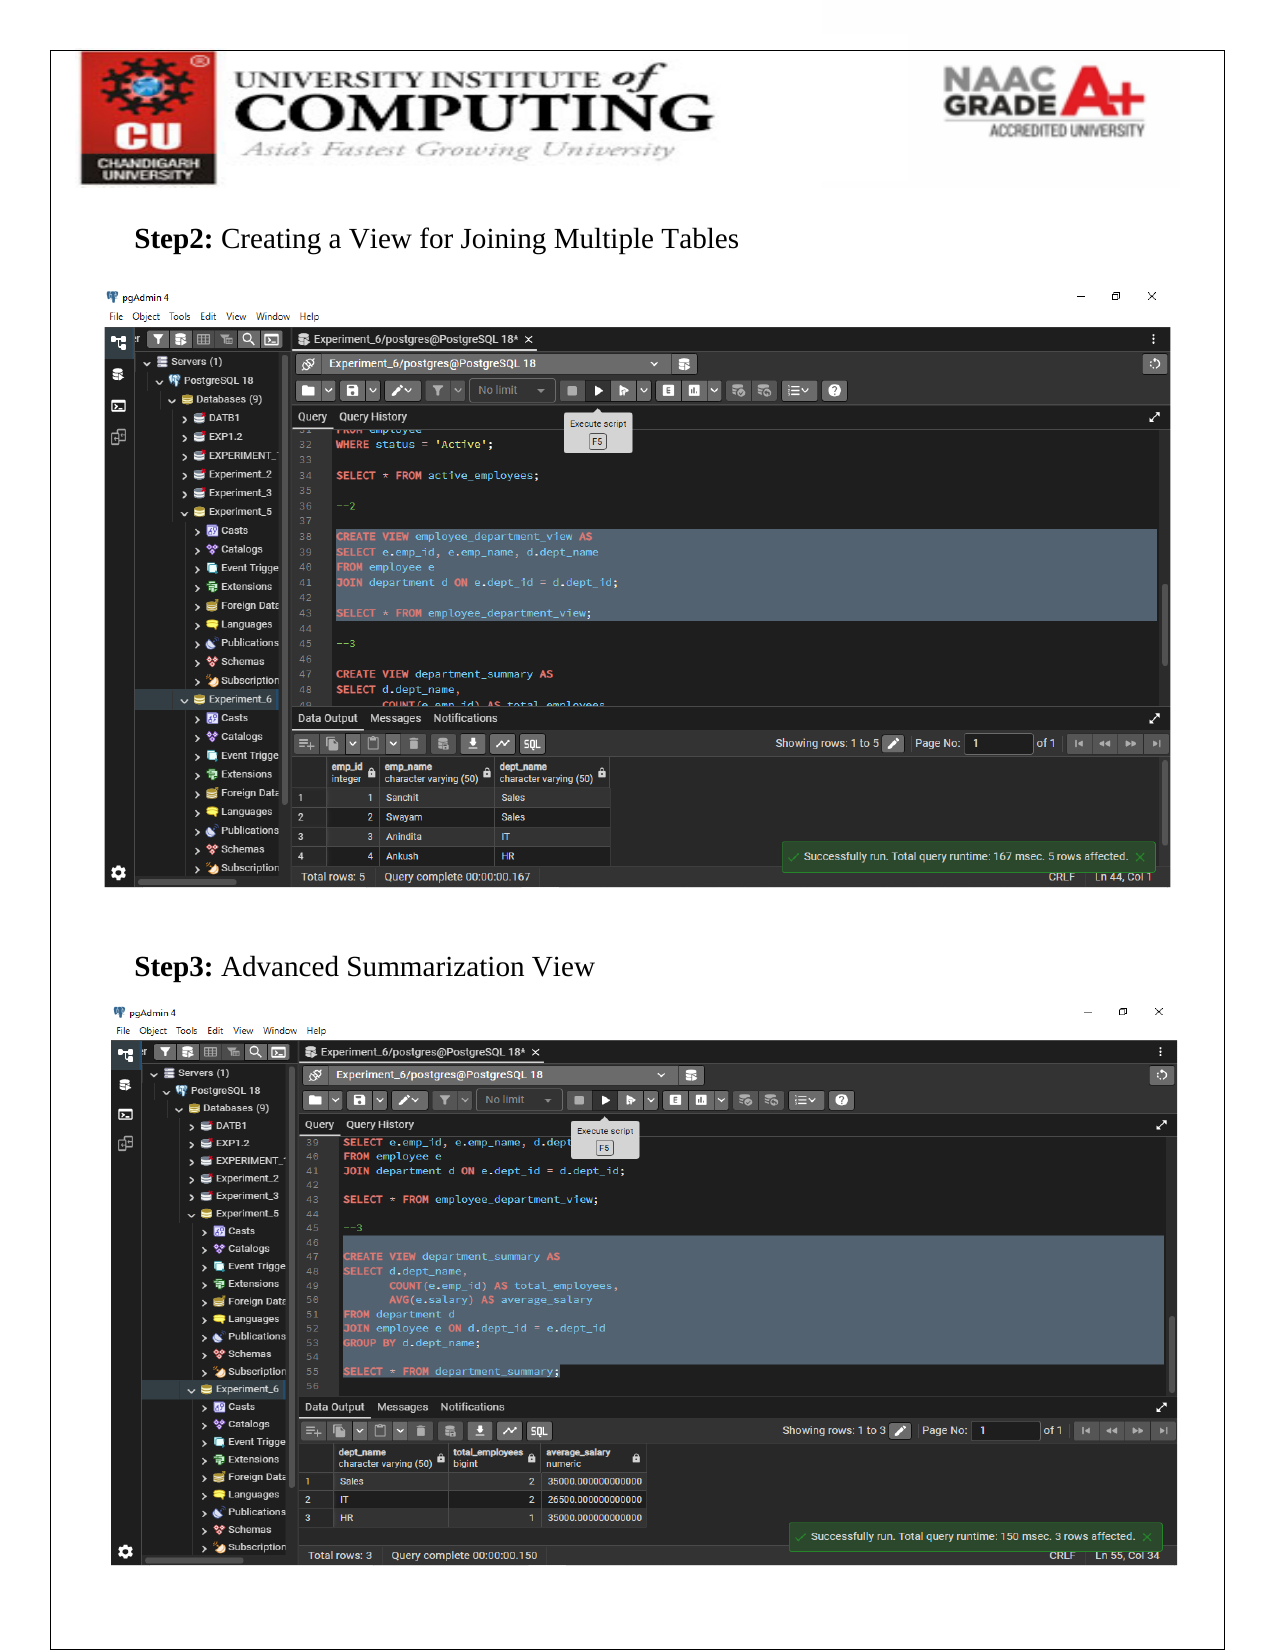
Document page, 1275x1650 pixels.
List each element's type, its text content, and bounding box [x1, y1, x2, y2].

text Step2: Creating a View for Joining Multiple Tables [134, 221, 1200, 254]
picture [75, 0, 1181, 50]
text Step3: Advanced Summarization View [134, 949, 1200, 982]
picture [111, 1004, 1178, 1566]
picture [75, 51, 1181, 188]
picture [104, 288, 1171, 888]
